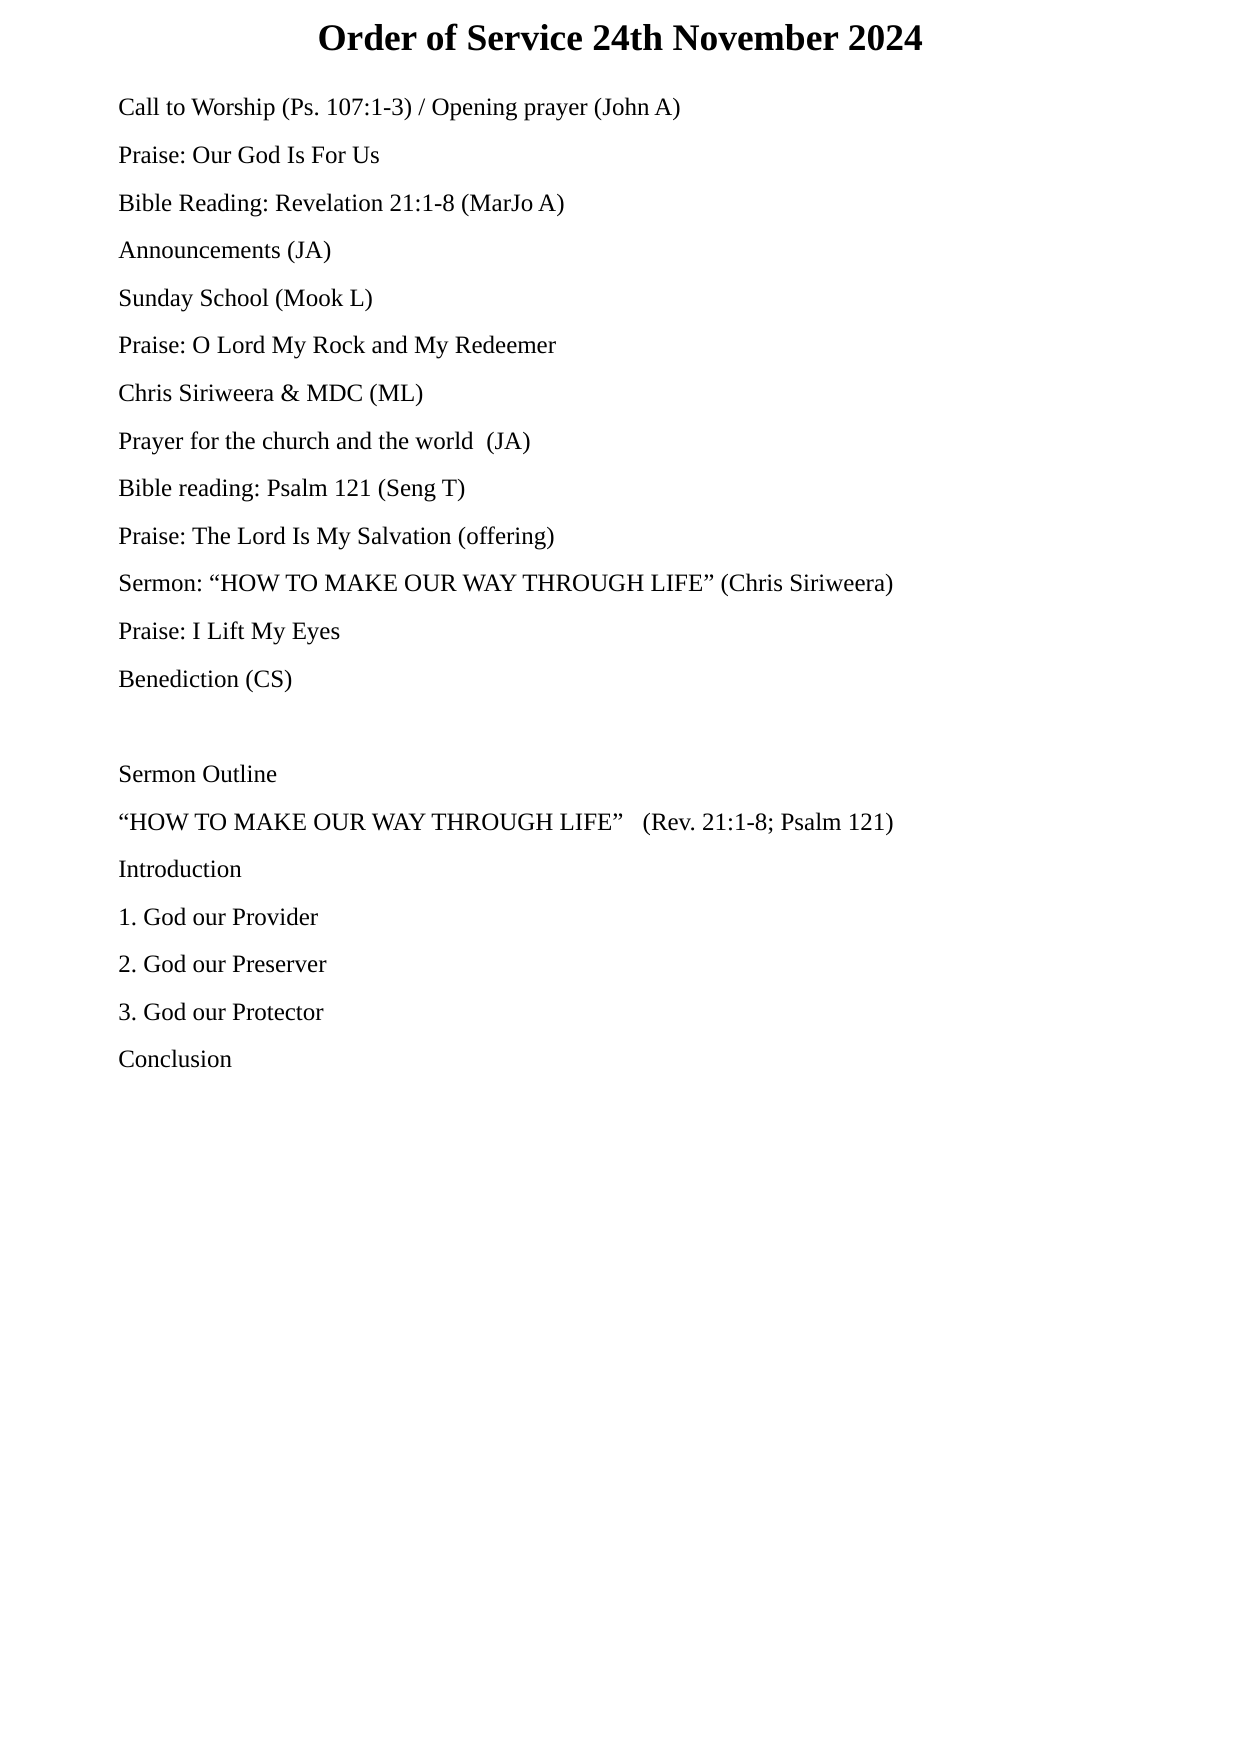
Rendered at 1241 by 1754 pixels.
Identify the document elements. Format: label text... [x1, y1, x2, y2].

text “HOW TO MAKE OUR WAY THROUGH LIFE” (Rev. 21:1-8; Psalm 121) [118, 807, 1122, 835]
text Introduction [118, 854, 1122, 883]
text Announcements (JA) [118, 235, 1122, 264]
text Call to Worship (Ps. 107:1-3) / Opening prayer (John A) [118, 92, 1122, 121]
text Chris Siriweera & MDC (ML) [118, 378, 1122, 407]
text Sermon Outline [118, 759, 1122, 788]
text 1. God our Provider [118, 902, 1122, 931]
text Bible Reading: Revelation 21:1-8 (MarJo A) [118, 188, 1122, 216]
text Praise: O Lord My Rock and My Redeemer [118, 331, 1122, 359]
text Bible reading: Psalm 121 (Seng T) [118, 473, 1122, 502]
text 3. God our Protector [118, 997, 1122, 1026]
text Sermon: “HOW TO MAKE OUR WAY THROUGH LIFE” (Chris Siriweera) [118, 568, 1122, 597]
text Praise: I Lift My Eyes [118, 616, 1122, 645]
text Prayer for the church and the world (JA) [118, 426, 1122, 454]
text Praise: Our God Is For Us [118, 140, 1122, 169]
text Sunday School (Mook L) [118, 283, 1122, 312]
text 2. God our Preserver [118, 949, 1122, 978]
text Praise: The Lord Is My Salvation (offering) [118, 521, 1122, 550]
text Conclusion [118, 1044, 1122, 1073]
text Benediction (CS) [118, 664, 1122, 692]
